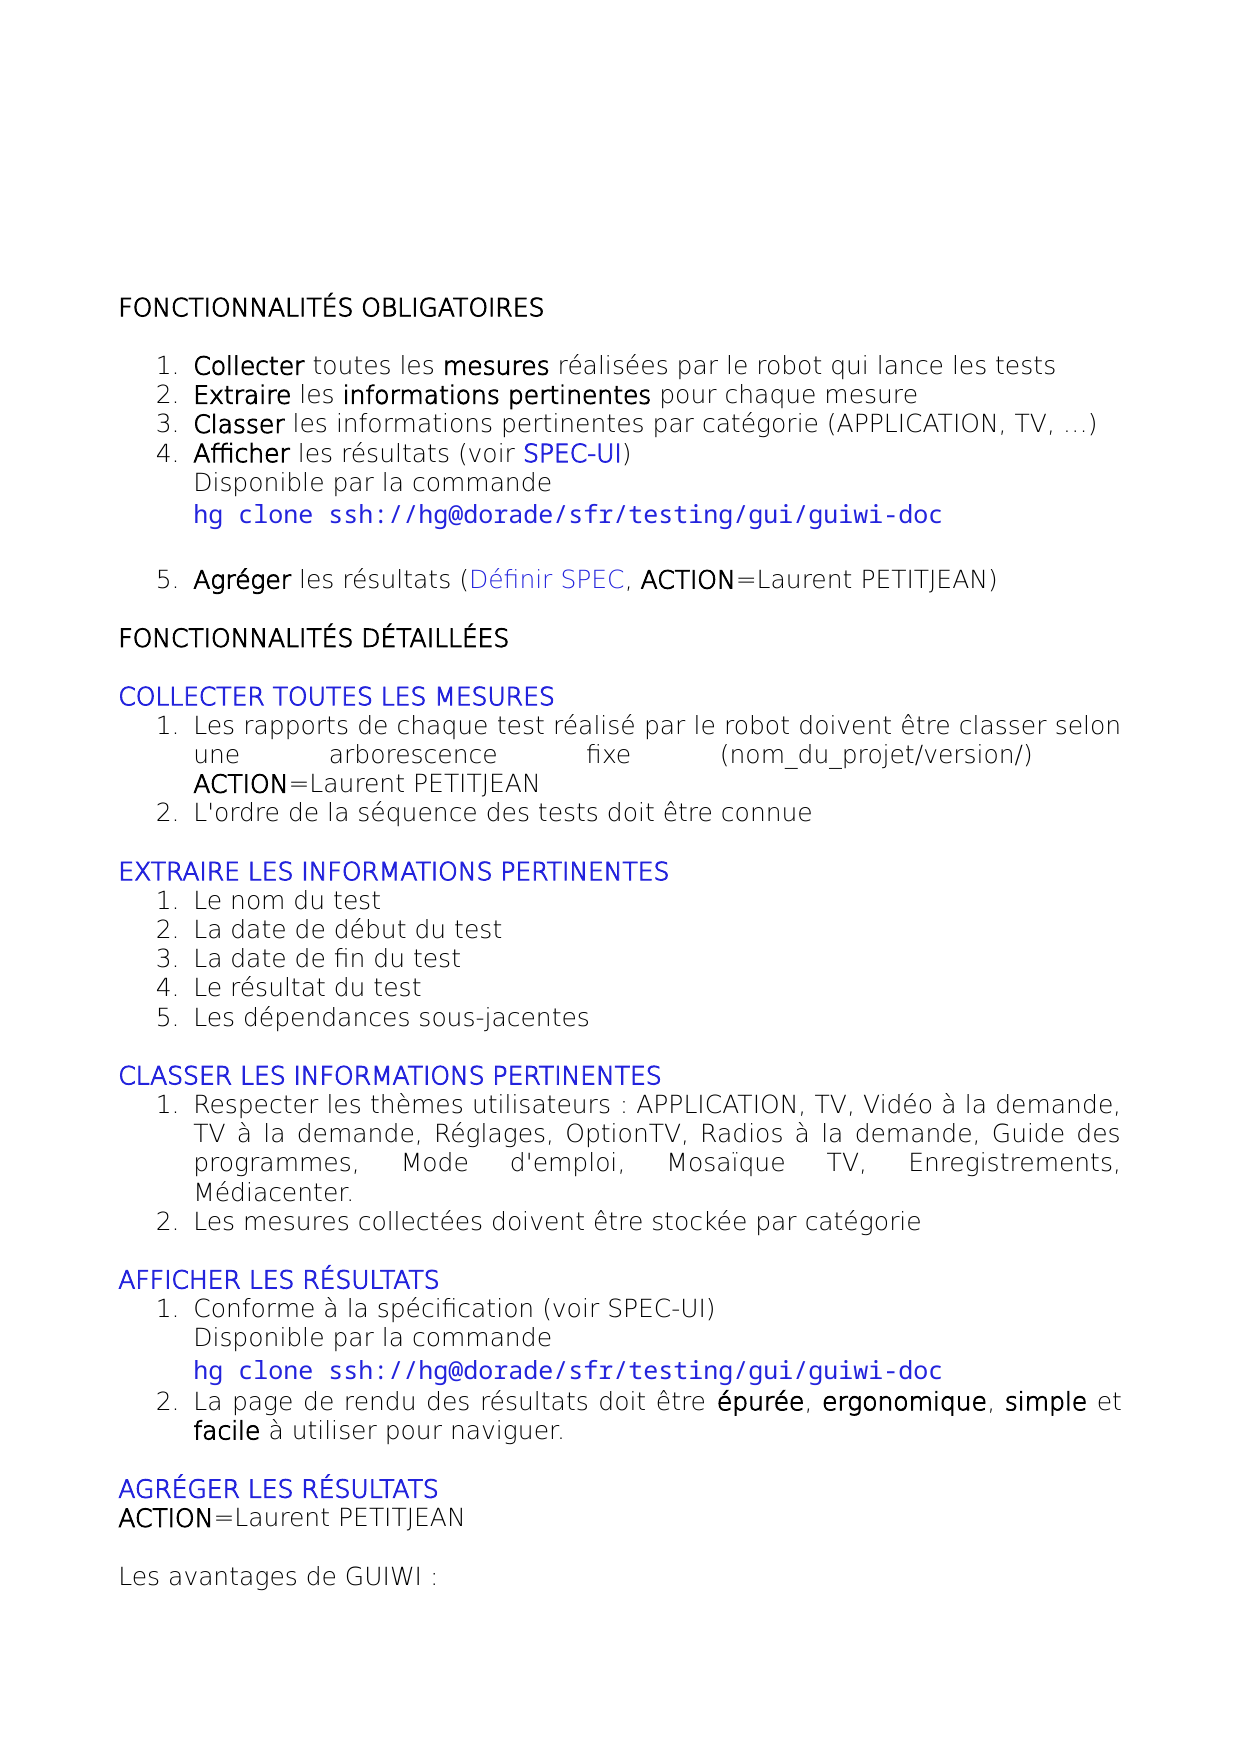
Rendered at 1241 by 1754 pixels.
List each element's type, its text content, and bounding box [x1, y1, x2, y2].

list Disponible par la commande hg clone ssh://hg@dorade/sfr/testing/gui/guiwi-doc [156, 468, 1122, 531]
list Respecter les thèmes utilisateurs : APPLICATION, TV, Vidéo à la demande, TV à la demande, Réglages, OptionTV, Radios à la demande, Guide des programmes, Mode d'emploi, Mosaïque TV, Enregistrements, Médiacenter. [156, 1090, 1122, 1207]
list Le résultat du test [156, 974, 1122, 1003]
text EXTRAIRE LES INFORMATIONS PERTINENTES [118, 857, 1122, 886]
text FONCTIONNALITÉS DÉTAILLÉES [118, 624, 1122, 653]
text COLLECTER TOUTES LES MESURES [118, 682, 1122, 711]
text ACTION=Laurent PETITJEAN [118, 1503, 1122, 1533]
list Agréger les résultats (Définir SPEC, ACTION=Laurent PETITJEAN) [156, 565, 1122, 594]
text AFFICHER LES RÉSULTATS [118, 1265, 1122, 1294]
list Classer les informations pertinentes par catégorie (APPLICATION, TV, …) [156, 410, 1122, 439]
list L'ordre de la séquence des tests doit être connue [156, 799, 1122, 828]
list Le nom du test [156, 886, 1122, 915]
list Disponible par la commande hg clone ssh://hg@dorade/sfr/testing/gui/guiwi-doc [156, 1324, 1122, 1387]
list Afficher les résultats (voir SPEC-UI) [156, 439, 1122, 468]
list La date de fin du test [156, 944, 1122, 974]
list Les dépendances sous-jacentes [156, 1003, 1122, 1032]
list Collecter toutes les mesures réalisées par le robot qui lance les tests [156, 351, 1122, 381]
list Les mesures collectées doivent être stockée par catégorie [156, 1207, 1122, 1236]
list Extraire les informations pertinentes pour chaque mesure [156, 381, 1122, 410]
text FONCTIONNALITÉS OBLIGATOIRES [118, 293, 1122, 322]
text Les avantages de GUIWI : [118, 1562, 1122, 1591]
text AGRÉGER LES RÉSULTATS [118, 1474, 1122, 1503]
list Les rapports de chaque test réalisé par le robot doivent être classer selon une arborescence fixe (nom_du_projet/version/) ACTION=Laurent PETITJEAN [156, 711, 1122, 799]
list Conforme à la spécification (voir SPEC-UI) [156, 1294, 1122, 1324]
list La date de début du test [156, 915, 1122, 944]
text CLASSER LES INFORMATIONS PERTINENTES [118, 1061, 1122, 1090]
list La page de rendu des résultats doit être épurée, ergonomique, simple et facile à utiliser pour naviguer. [156, 1387, 1122, 1445]
